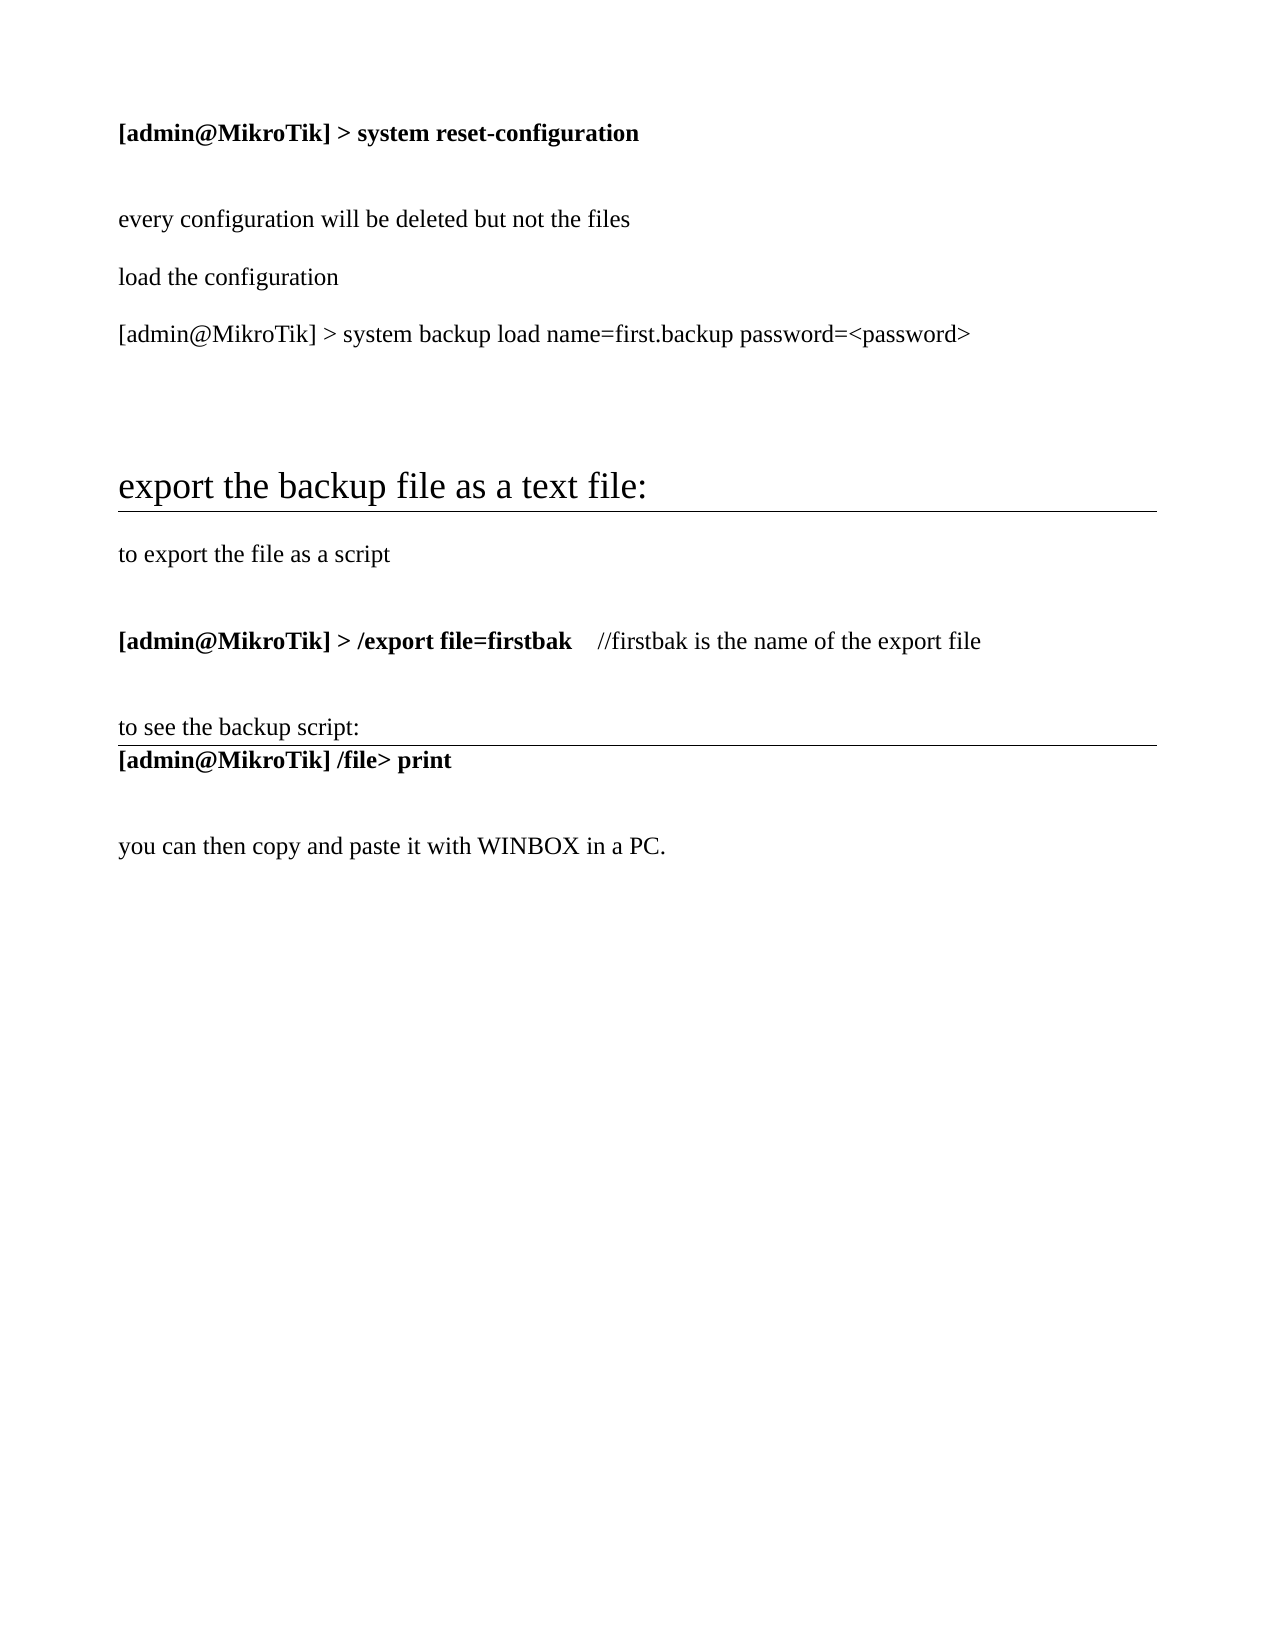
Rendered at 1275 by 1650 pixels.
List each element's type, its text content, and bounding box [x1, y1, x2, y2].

text to see the backup script: [118, 712, 1157, 745]
text you can then copy and paste it with WINBOX in a PC. [118, 831, 1157, 860]
text [admin@MikroTik] > /export file=firstbak //firstbak is the name of the export file [118, 626, 1157, 654]
text to export the file as a script [118, 539, 1157, 568]
text [admin@MikroTik] > system reset-configuration [118, 118, 1157, 147]
text [admin@MikroTik] > system backup load name=first.backup password=<password> [118, 319, 1157, 348]
text export the backup file as a text file: [118, 463, 1157, 511]
text every configuration will be deleted but not the files [118, 204, 1157, 233]
text [admin@MikroTik] /file> print [118, 746, 1157, 774]
text load the configuration [118, 262, 1157, 291]
